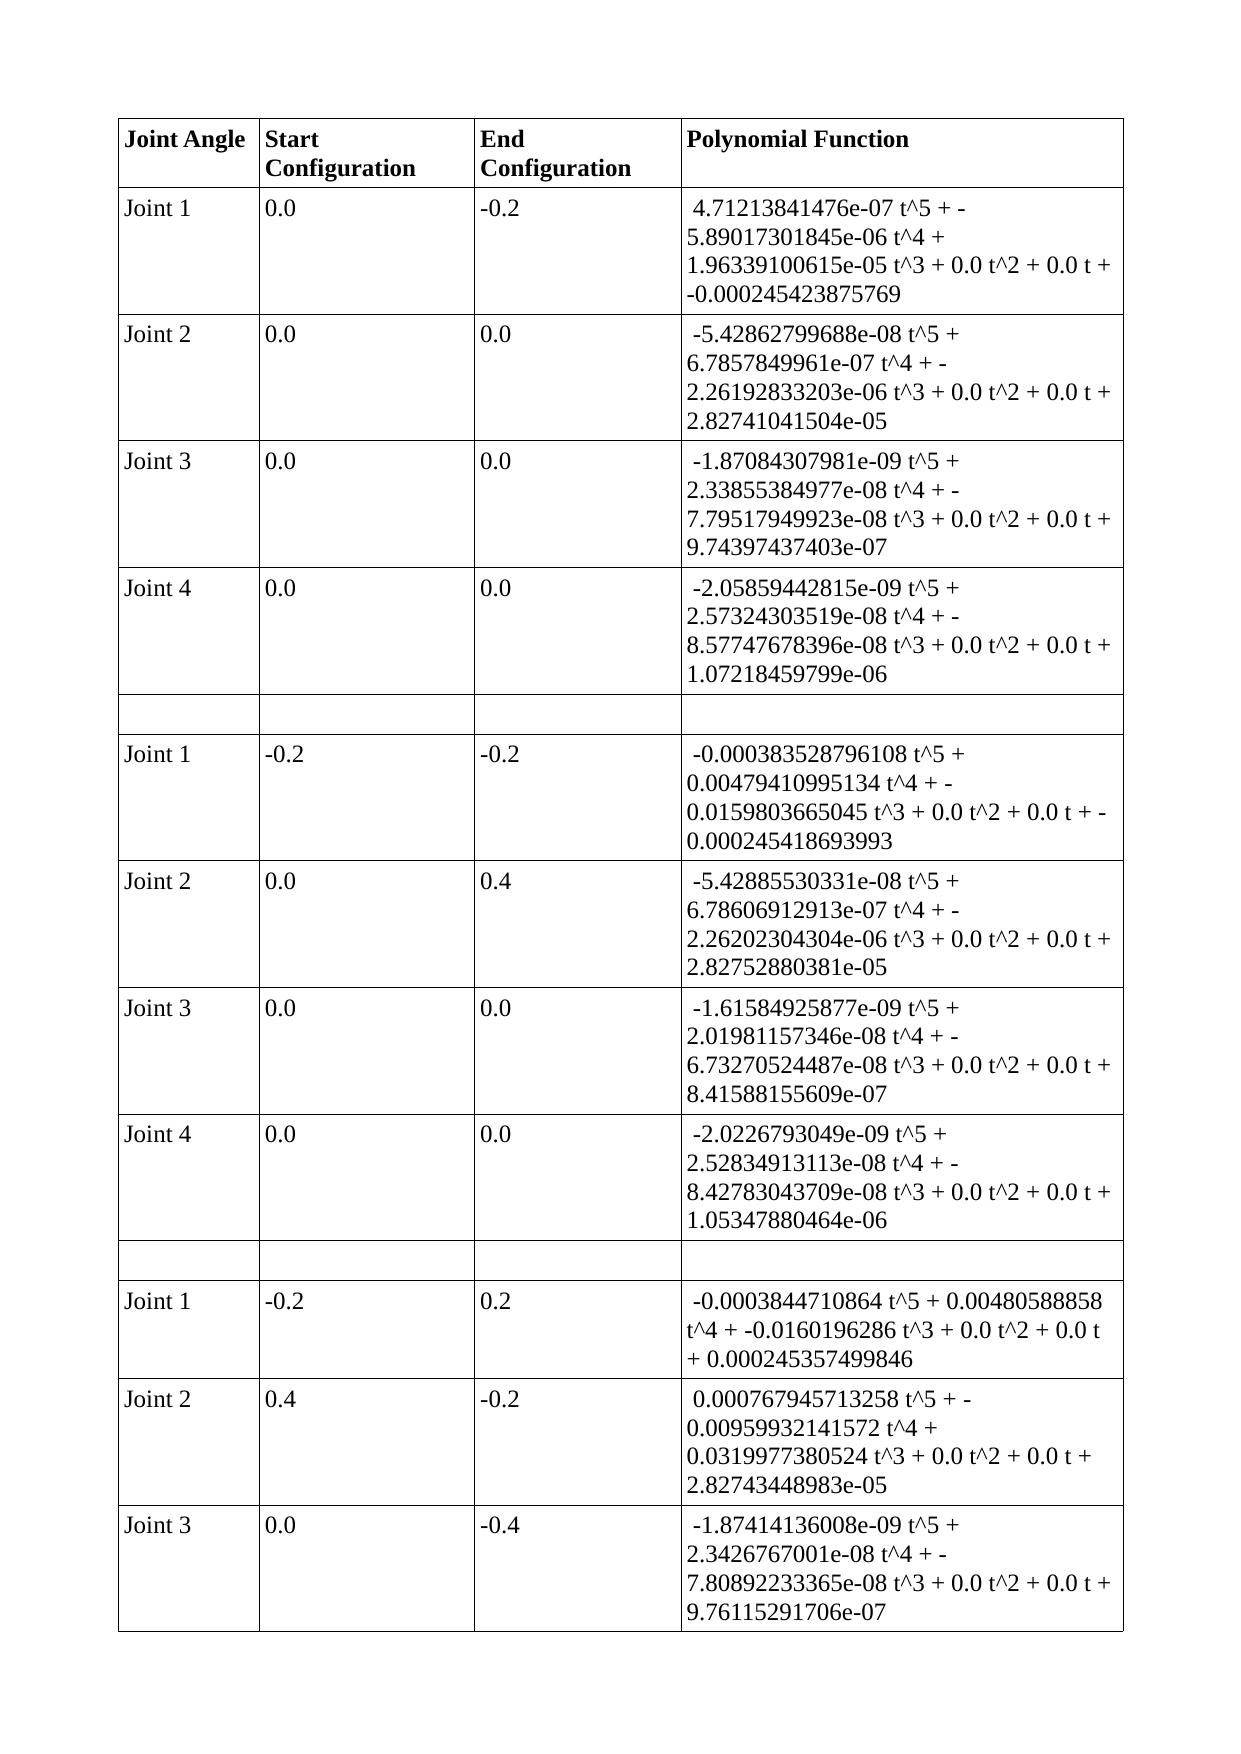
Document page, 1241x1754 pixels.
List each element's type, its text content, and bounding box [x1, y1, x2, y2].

table_header End Configuration [475, 119, 681, 187]
table_cell Joint 2 [119, 315, 259, 440]
table_cell -0.2 [475, 735, 681, 860]
table_cell 0.0 [260, 188, 474, 314]
table_cell 0.0 [260, 568, 474, 693]
table_cell Joint 1 [119, 735, 259, 860]
table_header Start Configuration [260, 119, 474, 187]
table_cell -0.4 [475, 1506, 681, 1631]
table_cell 0.0 [475, 988, 681, 1113]
table_cell 0.000767945713258 t^5 + -0.00959932141572 t^4 + 0.0319977380524 t^3 + 0.0 t^2 + 0.0 t + 2.82743448983e-05 [682, 1379, 1123, 1505]
table_cell 0.0 [260, 441, 474, 567]
table_cell [260, 695, 474, 734]
table_cell 0.2 [475, 1281, 681, 1378]
table_cell 0.4 [260, 1379, 474, 1505]
table_header Polynomial Function [682, 119, 1123, 187]
table_cell 0.0 [475, 315, 681, 440]
table_cell [682, 1241, 1123, 1280]
table_cell -1.87084307981e-09 t^5 + 2.33855384977e-08 t^4 + -7.79517949923e-08 t^3 + 0.0 t^2 + 0.0 t + 9.74397437403e-07 [682, 441, 1123, 567]
table_cell -0.2 [475, 188, 681, 314]
table_cell -1.87414136008e-09 t^5 + 2.3426767001e-08 t^4 + -7.80892233365e-08 t^3 + 0.0 t^2 + 0.0 t + 9.76115291706e-07 [682, 1506, 1123, 1631]
table_cell -0.2 [260, 1281, 474, 1378]
table_cell -5.42862799688e-08 t^5 + 6.7857849961e-07 t^4 + -2.26192833203e-06 t^3 + 0.0 t^2 + 0.0 t + 2.82741041504e-05 [682, 315, 1123, 440]
table_cell Joint 4 [119, 568, 259, 693]
table_cell [119, 1241, 259, 1280]
table_cell 0.0 [260, 1115, 474, 1240]
table_cell Joint 3 [119, 988, 259, 1113]
table_cell [682, 695, 1123, 734]
table_cell -1.61584925877e-09 t^5 + 2.01981157346e-08 t^4 + -6.73270524487e-08 t^3 + 0.0 t^2 + 0.0 t + 8.41588155609e-07 [682, 988, 1123, 1113]
table_cell Joint 2 [119, 861, 259, 987]
table_cell [260, 1241, 474, 1280]
table_cell -5.42885530331e-08 t^5 + 6.78606912913e-07 t^4 + -2.26202304304e-06 t^3 + 0.0 t^2 + 0.0 t + 2.82752880381e-05 [682, 861, 1123, 987]
table_cell [119, 695, 259, 734]
table_cell -0.0003844710864 t^5 + 0.00480588858 t^4 + -0.0160196286 t^3 + 0.0 t^2 + 0.0 t + 0.000245357499846 [682, 1281, 1123, 1378]
table_cell 0.0 [260, 861, 474, 987]
table_cell -2.0226793049e-09 t^5 + 2.52834913113e-08 t^4 + -8.42783043709e-08 t^3 + 0.0 t^2 + 0.0 t + 1.05347880464e-06 [682, 1115, 1123, 1240]
table_cell Joint 1 [119, 1281, 259, 1378]
table_cell [475, 695, 681, 734]
table_cell 0.4 [475, 861, 681, 987]
table_cell 0.0 [260, 988, 474, 1113]
table_cell Joint 4 [119, 1115, 259, 1240]
table_cell 4.71213841476e-07 t^5 + -5.89017301845e-06 t^4 + 1.96339100615e-05 t^3 + 0.0 t^2 + 0.0 t + -0.000245423875769 [682, 188, 1123, 314]
table_cell -2.05859442815e-09 t^5 + 2.57324303519e-08 t^4 + -8.57747678396e-08 t^3 + 0.0 t^2 + 0.0 t + 1.07218459799e-06 [682, 568, 1123, 693]
table_header Joint Angle [119, 119, 259, 187]
table_cell 0.0 [475, 1115, 681, 1240]
table_cell -0.000383528796108 t^5 + 0.00479410995134 t^4 + -0.0159803665045 t^3 + 0.0 t^2 + 0.0 t + -0.000245418693993 [682, 735, 1123, 860]
table_cell Joint 2 [119, 1379, 259, 1505]
table_cell -0.2 [475, 1379, 681, 1505]
table_cell 0.0 [260, 1506, 474, 1631]
table_cell 0.0 [260, 315, 474, 440]
table_cell Joint 3 [119, 441, 259, 567]
table_cell Joint 1 [119, 188, 259, 314]
table_cell -0.2 [260, 735, 474, 860]
table_cell 0.0 [475, 441, 681, 567]
table_cell [475, 1241, 681, 1280]
table_cell Joint 3 [119, 1506, 259, 1631]
table_cell 0.0 [475, 568, 681, 693]
